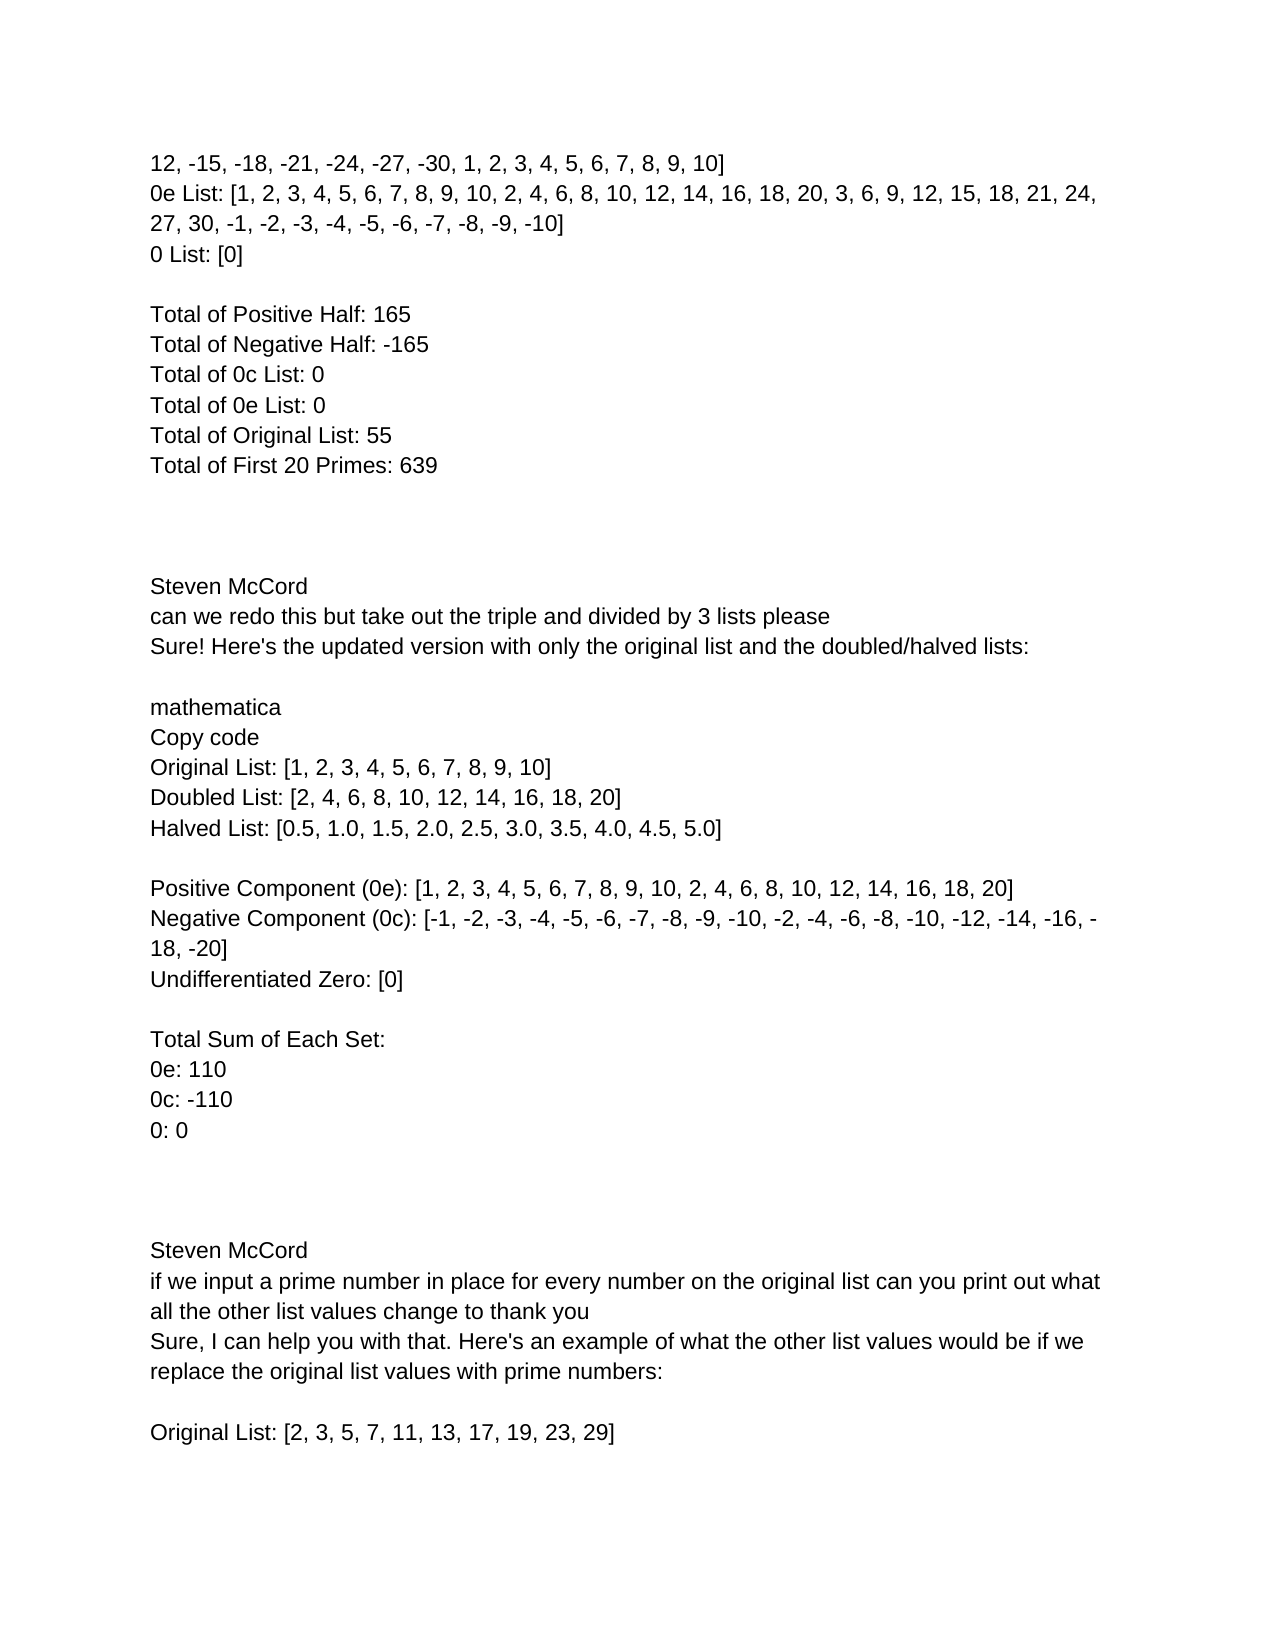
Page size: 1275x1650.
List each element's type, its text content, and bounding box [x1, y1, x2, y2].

text Original List: [1, 2, 3, 4, 5, 6, 7, 8, 9, 10] [150, 754, 1125, 781]
text Total of Original List: 55 [150, 422, 1125, 448]
text Halved List: [0.5, 1.0, 1.5, 2.0, 2.5, 3.0, 3.5, 4.0, 4.5, 5.0] [150, 814, 1125, 841]
text 0 List: [0] [150, 241, 1125, 267]
text Steven McCord [150, 1237, 1125, 1264]
text -12, -15, -18, -21, -24, -27, -30, 1, 2, 3, 4, 5, 6, 7, 8, 9, 10] [150, 150, 1125, 176]
text Original List: [2, 3, 5, 7, 11, 13, 17, 19, 23, 29] [150, 1419, 1125, 1445]
text 0e List: [1, 2, 3, 4, 5, 6, 7, 8, 9, 10, 2, 4, 6, 8, 10, 12, 14, 16, 18, 20, 3, 6, 9, 12, 15, 18, 21, 24, 27, 30, -1, -2, -3, -4, -5, -6, -7, -8, -9, -10] [150, 180, 1125, 237]
text 0e: 110 [150, 1056, 1125, 1083]
text 0: 0 [150, 1117, 1125, 1143]
text Total Sum of Each Set: [150, 1026, 1125, 1052]
text Undifferentiated Zero: [0] [150, 966, 1125, 992]
text if we input a prime number in place for every number on the original list can you print out what all the other list values change to thank you [150, 1268, 1125, 1324]
text Total of 0e List: 0 [150, 392, 1125, 418]
text Negative Component (0c): [-1, -2, -3, -4, -5, -6, -7, -8, -9, -10, -2, -4, -6, -8, -10, -12, -14, -16, -18, -20] [150, 905, 1125, 962]
text Total of Positive Half: 165 [150, 301, 1125, 327]
text Sure, I can help you with that. Here's an example of what the other list values would be if we replace the original list values with prime numbers: [150, 1328, 1125, 1385]
text Total of 0c List: 0 [150, 361, 1125, 388]
text Sure! Here's the updated version with only the original list and the doubled/halved lists: [150, 633, 1125, 660]
text Positive Component (0e): [1, 2, 3, 4, 5, 6, 7, 8, 9, 10, 2, 4, 6, 8, 10, 12, 14, 16, 18, 20] [150, 875, 1125, 901]
text Total of Negative Half: -165 [150, 331, 1125, 358]
text mathematica [150, 694, 1125, 720]
text 0c: -110 [150, 1086, 1125, 1113]
text Doubled List: [2, 4, 6, 8, 10, 12, 14, 16, 18, 20] [150, 784, 1125, 811]
text can we redo this but take out the triple and divided by 3 lists please [150, 603, 1125, 629]
text Copy code [150, 724, 1125, 750]
text Steven McCord [150, 573, 1125, 599]
text Total of First 20 Primes: 639 [150, 452, 1125, 478]
